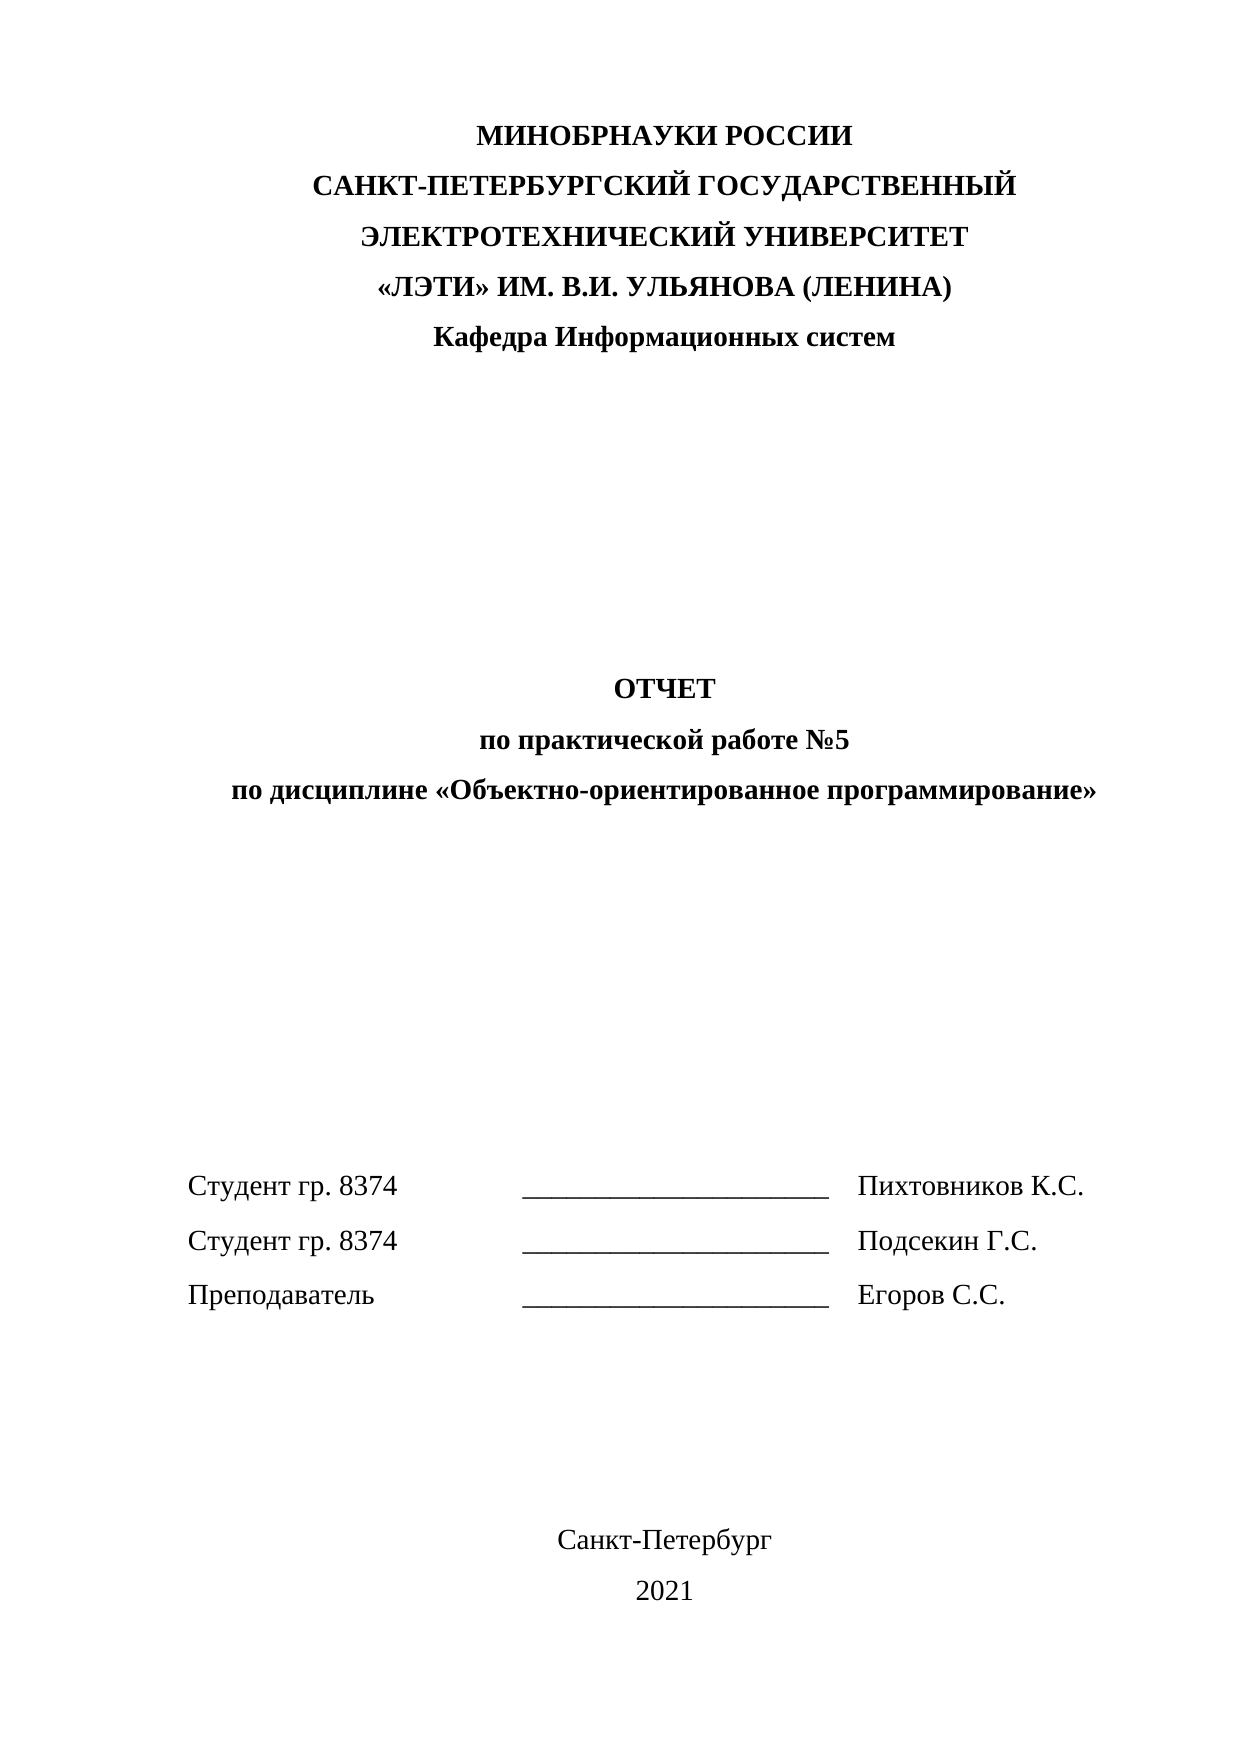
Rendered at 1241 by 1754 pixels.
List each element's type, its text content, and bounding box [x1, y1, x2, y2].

text по дисциплине «Объектно-ориентированное программирование» [177, 772, 1152, 806]
table_header Студент гр. 8374 [177, 1158, 512, 1212]
text Санкт-Петербург [177, 1522, 1152, 1556]
text ЭЛЕКТРОТЕХНИЧЕСКИЙ УНИВЕРСИТЕТ [177, 219, 1152, 252]
text САНКТ-ПЕТЕРБУРГСКИЙ ГОСУДАРСТВЕННЫЙ [177, 168, 1152, 202]
table_cell Егоров С.С. [847, 1267, 1182, 1321]
table_header _____________________ [512, 1158, 847, 1212]
text по практической работе №5 [177, 722, 1152, 755]
text ОТЧЕТ [177, 672, 1152, 705]
text Кафедра Информационных систем [177, 319, 1152, 353]
table_cell Преподаватель [177, 1267, 512, 1321]
text 2021 [177, 1573, 1152, 1606]
table_cell Подсекин Г.С. [847, 1212, 1182, 1267]
text МИНОБРНАУКИ РОССИИ [177, 118, 1152, 152]
table_header Пихтовников К.С. [847, 1158, 1182, 1212]
table_cell _____________________ [512, 1267, 847, 1321]
table_cell _____________________ [512, 1212, 847, 1267]
table_cell Студент гр. 8374 [177, 1212, 512, 1267]
text «ЛЭТИ» ИМ. В.И. УЛЬЯНОВА (ЛЕНИНА) [177, 269, 1152, 303]
